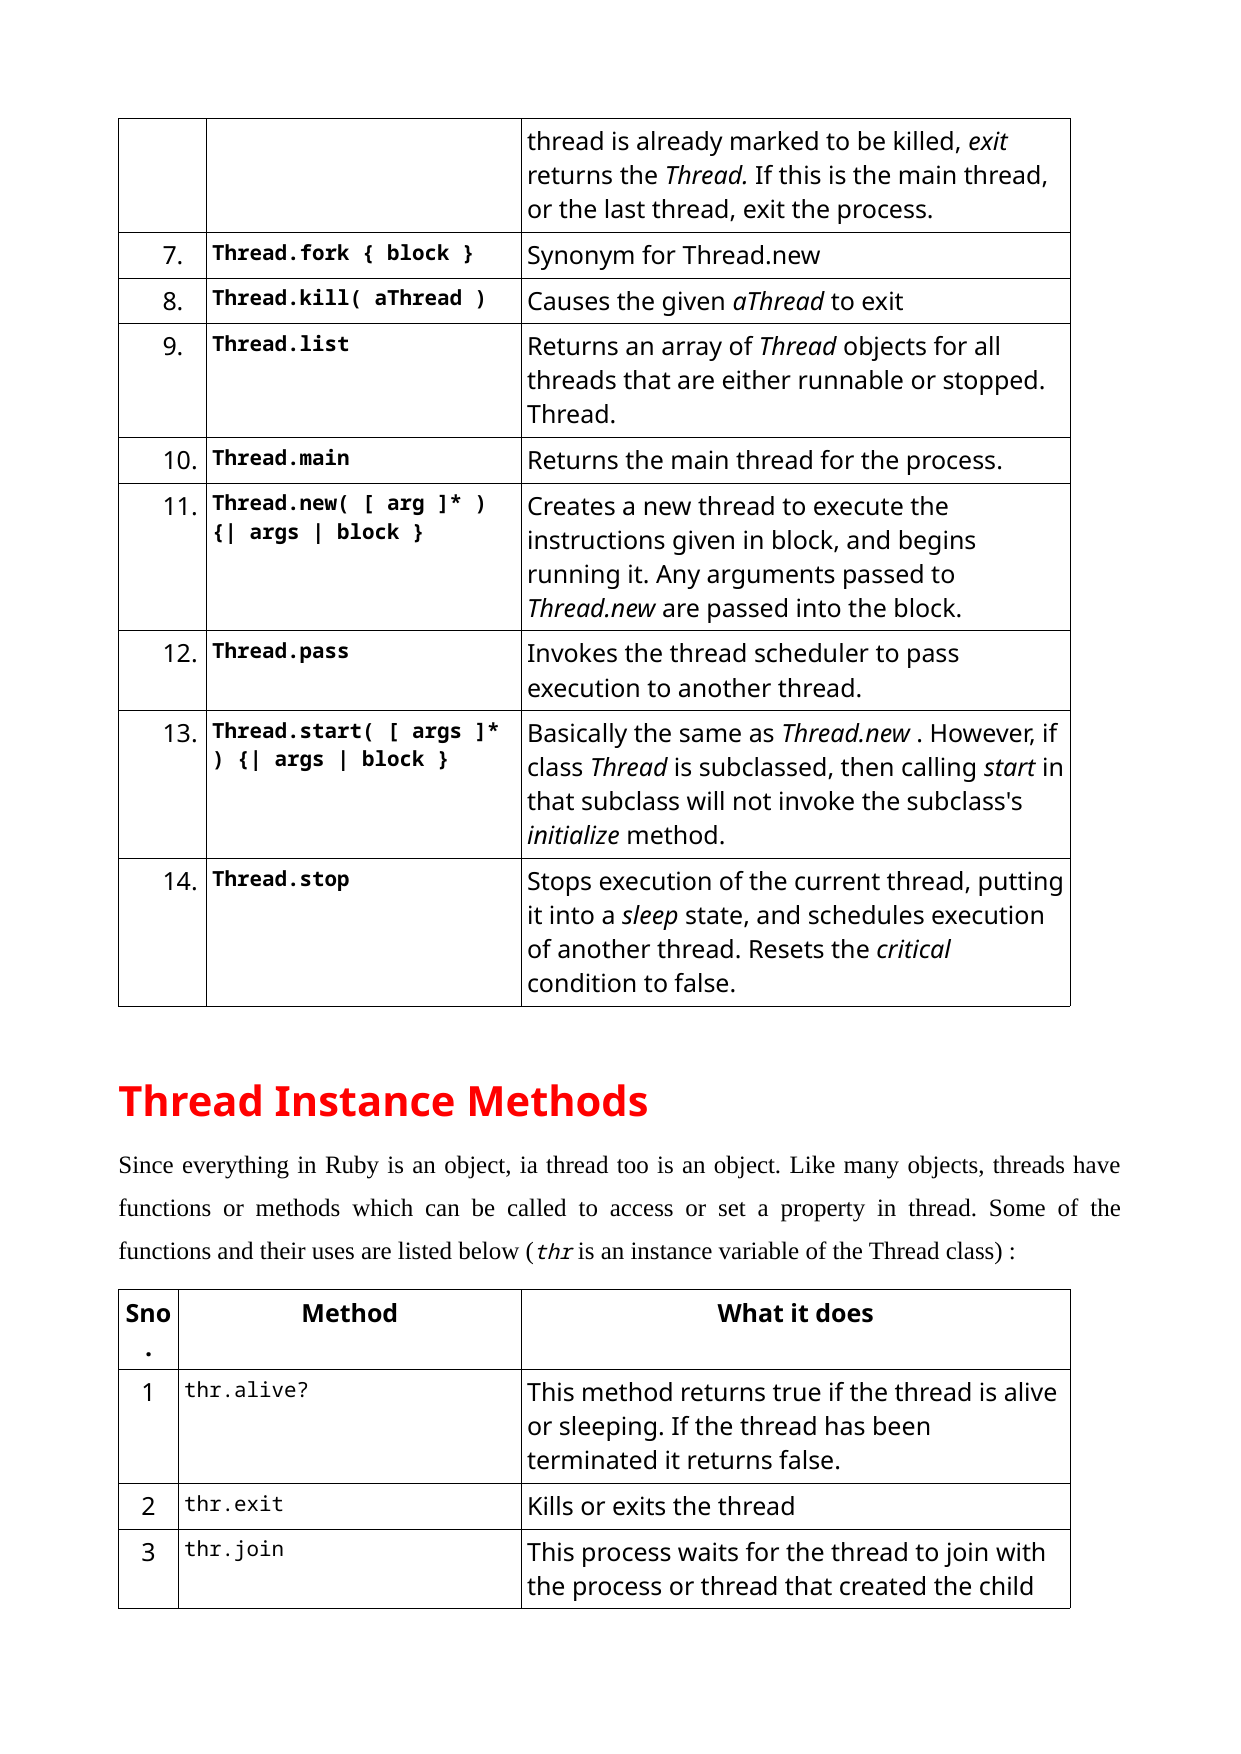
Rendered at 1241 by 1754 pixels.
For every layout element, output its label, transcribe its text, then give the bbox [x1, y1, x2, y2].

table_cell This process waits for the thread to join with the process or thread that created the child [522, 1530, 1070, 1608]
table_cell Returns the main thread for the process. [522, 438, 1070, 482]
table_cell [119, 859, 206, 1006]
table_cell Thread.main [207, 438, 521, 482]
table_cell 3 [119, 1530, 178, 1608]
table_cell Thread.new( [ arg ]* ) {| args | block } [207, 484, 521, 630]
table_cell Returns an array of Thread objects for all threads that are either runnable or stopped. Thread. [522, 324, 1070, 437]
text Since everything in Ruby is an object, ia thread too is an object. Like many objects, threads have functions or methods which can be called to access or set a property in thread. Some of the functions and their uses are listed below (thr is an instance variable of the Thread class) : [118, 1150, 1122, 1266]
table_cell thr.alive? [179, 1370, 521, 1483]
table_header What it does [522, 1290, 1070, 1369]
table_cell Thread.list [207, 324, 521, 437]
table_cell Stops execution of the current thread, putting it into a sleep state, and schedules execution of another thread. Resets the critical condition to false. [522, 859, 1070, 1006]
table_cell thread is already marked to be killed, exit returns the Thread. If this is the main thread, or the last thread, exit the process. [522, 119, 1070, 232]
table_cell [119, 324, 206, 437]
subtitle Thread Instance Methods [118, 1072, 1122, 1129]
table_cell Invokes the thread scheduler to pass execution to another thread. [522, 631, 1070, 710]
table_cell Creates a new thread to execute the instructions given in block, and begins running it. Any arguments passed to Thread.new are passed into the block. [522, 484, 1070, 630]
table_cell Thread.stop [207, 859, 521, 1006]
table_cell [119, 711, 206, 858]
table_cell thr.join [179, 1530, 521, 1608]
table_cell 2 [119, 1484, 178, 1528]
table_cell [119, 631, 206, 710]
table_cell Thread.kill( aThread ) [207, 279, 521, 323]
table_cell Kills or exits the thread [522, 1484, 1070, 1528]
table_cell Thread.pass [207, 631, 521, 710]
table_cell Causes the given aThread to exit [522, 279, 1070, 323]
table_cell [207, 119, 521, 232]
table_cell Basically the same as Thread.new . However, if class Thread is subclassed, then calling start in that subclass will not invoke the subclass's initialize method. [522, 711, 1070, 858]
table_cell [119, 233, 206, 277]
table_cell [119, 438, 206, 482]
table_cell thr.exit [179, 1484, 521, 1528]
table_cell [119, 484, 206, 630]
table_cell Synonym for Thread.new [522, 233, 1070, 277]
table_cell Thread.fork { block } [207, 233, 521, 277]
table_cell 1 [119, 1370, 178, 1483]
table_header Method [179, 1290, 521, 1369]
table_cell [119, 279, 206, 323]
table_cell Thread.start( [ args ]* ) {| args | block } [207, 711, 521, 858]
table_cell [119, 119, 206, 232]
table_cell This method returns true if the thread is alive or sleeping. If the thread has been terminated it returns false. [522, 1370, 1070, 1483]
table_header Sno. [119, 1290, 178, 1369]
